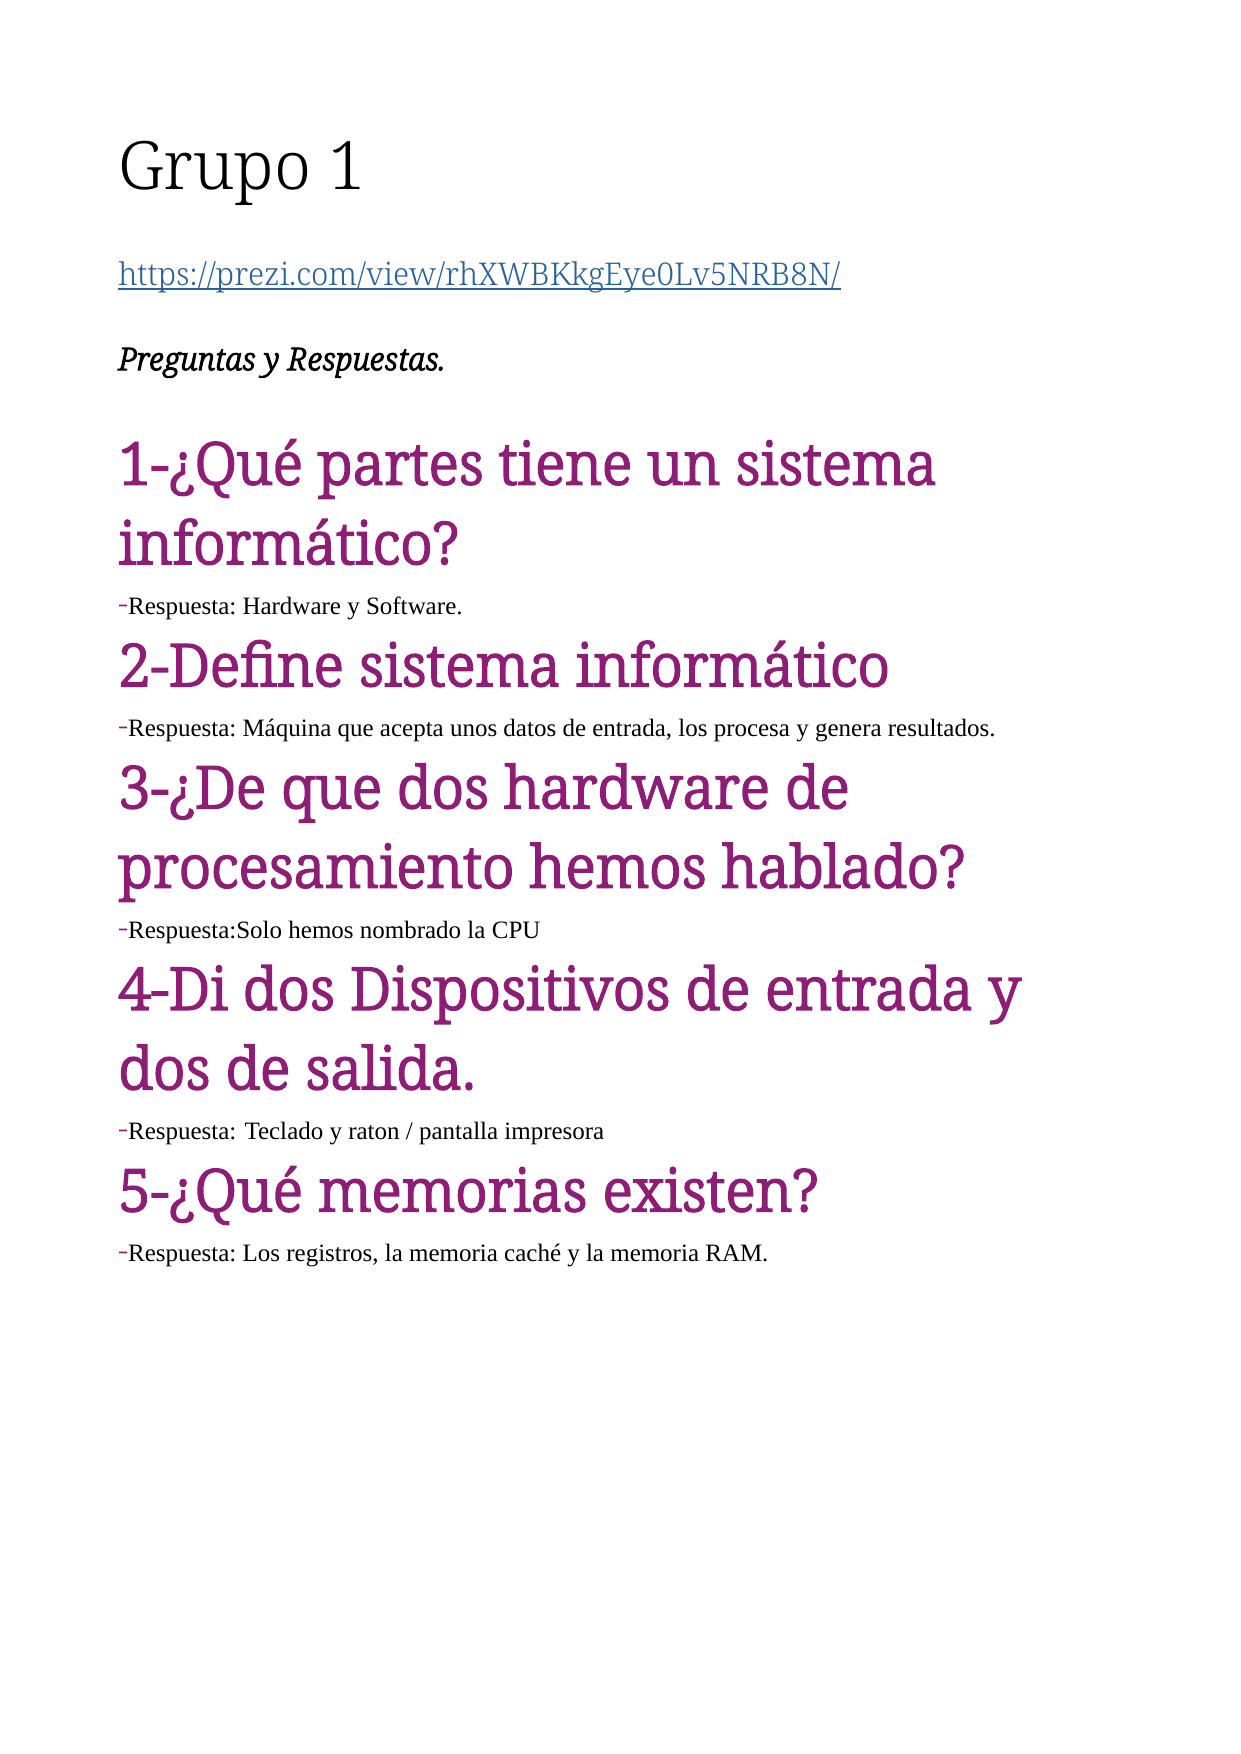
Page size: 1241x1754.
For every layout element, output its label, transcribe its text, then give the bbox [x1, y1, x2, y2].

text 4-Di dos Dispositivos de entrada y dos de salida. [118, 947, 1122, 1106]
text 2-Define sistema informático [118, 623, 1122, 703]
text 3-¿De que dos hardware de procesamiento hemos hablado? [118, 746, 1122, 904]
text -Respuesta: Máquina que acepta unos datos de entrada, los procesa y genera resultados. [118, 703, 1122, 746]
text 5-¿Qué memorias existen? [118, 1149, 1122, 1228]
text -Respuesta: Hardware y Software. [118, 581, 1122, 623]
text -Respuesta: Teclado y raton / pantalla impresora [118, 1106, 1122, 1149]
text Preguntas y Respuestas. [118, 337, 1122, 379]
text https://prezi.com/view/rhXWBKkgEye0Lv5NRB8N/ [118, 252, 1122, 294]
text Grupo 1 [118, 118, 1122, 209]
text -Respuesta: Los registros, la memoria caché y la memoria RAM. [118, 1228, 1122, 1271]
text 1-¿Qué partes tiene un sistema informático? [118, 422, 1122, 581]
text -Respuesta:Solo hemos nombrado la CPU [118, 904, 1122, 947]
